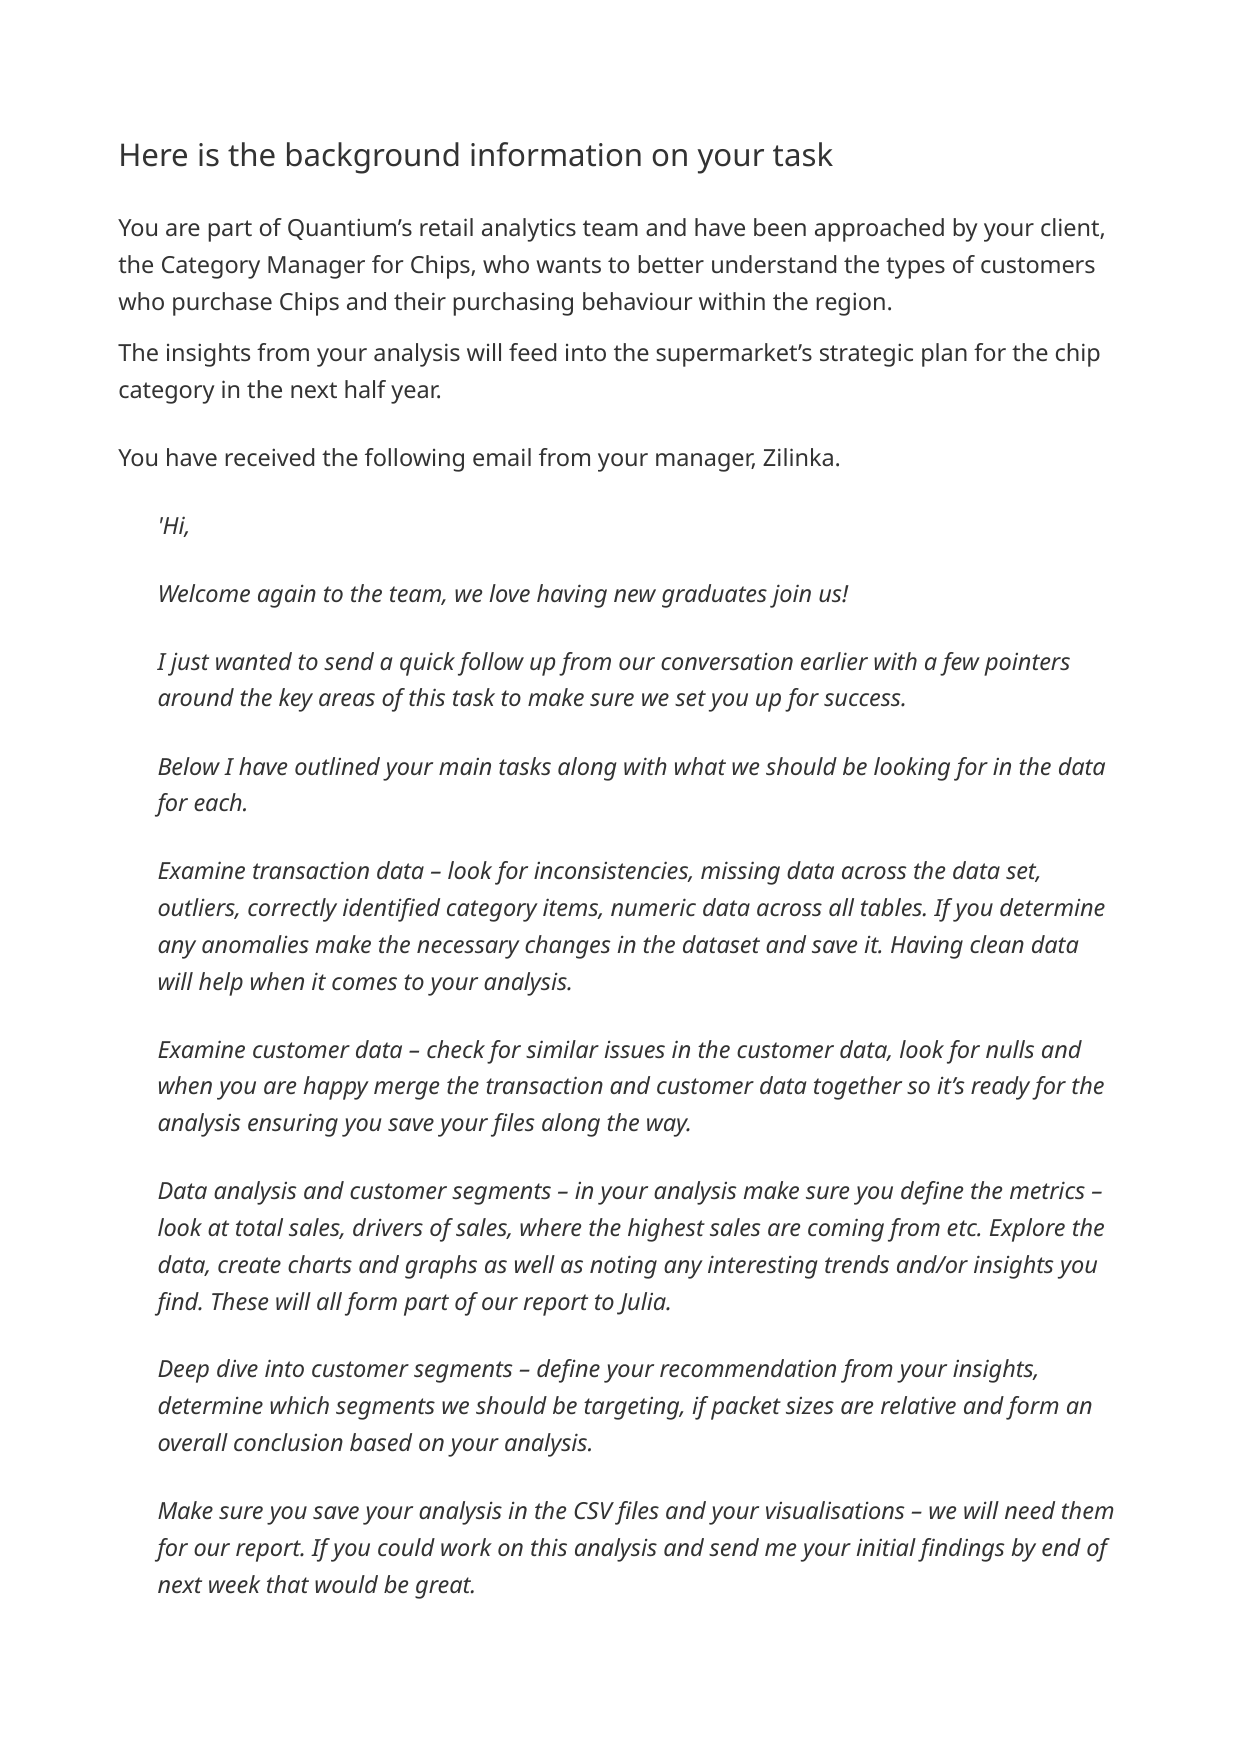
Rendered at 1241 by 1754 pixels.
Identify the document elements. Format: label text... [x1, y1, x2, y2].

text Welcome again to the team, we love having new graduates join us! [157, 577, 1122, 609]
text Examine transaction data – look for inconsistencies, missing data across the data set, outliers, correctly identified category items, numeric data across all tables. If you determine any anomalies make the necessary changes in the dataset and save it. Having clean data will help when it comes to your analysis. [157, 854, 1122, 997]
text I just wanted to send a quick follow up from our conversation earlier with a few pointers around the key areas of this task to make sure we set you up for success. [157, 645, 1122, 714]
text The insights from your analysis will feed into the supermarket’s strategic plan for the chip category in the next half year. [118, 336, 1122, 405]
text Make sure you save your analysis in the CSV files and your visualisations – we will need them for our report. If you could work on this analysis and send me your initial findings by end of next week that would be great. [157, 1494, 1122, 1600]
text Deep dive into customer segments – define your recommendation from your insights, determine which segments we should be targeting, if packet sizes are relative and form an overall conclusion based on your analysis. [157, 1353, 1122, 1458]
text Below I have outlined your main tasks along with what we should be looking for in the data for each. [157, 750, 1122, 818]
text You are part of Quantium’s retail analytics team and have been approached by your client, the Category Manager for Chips, who wants to better understand the types of customers who purchase Chips and their purchasing behaviour within the region. [118, 211, 1122, 317]
subtitle Here is the background information on your task [118, 133, 1122, 175]
text Data analysis and customer segments – in your analysis make sure you define the metrics – look at total sales, drivers of sales, where the highest sales are coming from etc. Explore the data, create charts and graphs as well as noting any interesting trends and/or insights you find. These will all form part of our report to Julia. [157, 1174, 1122, 1317]
text You have received the following email from your manager, Zilinka. [118, 441, 1122, 473]
text 'Hi, [157, 509, 1122, 541]
text Examine customer data – check for similar issues in the customer data, look for nulls and when you are happy merge the transaction and customer data together so it’s ready for the analysis ensuring you save your files along the way. [157, 1033, 1122, 1138]
